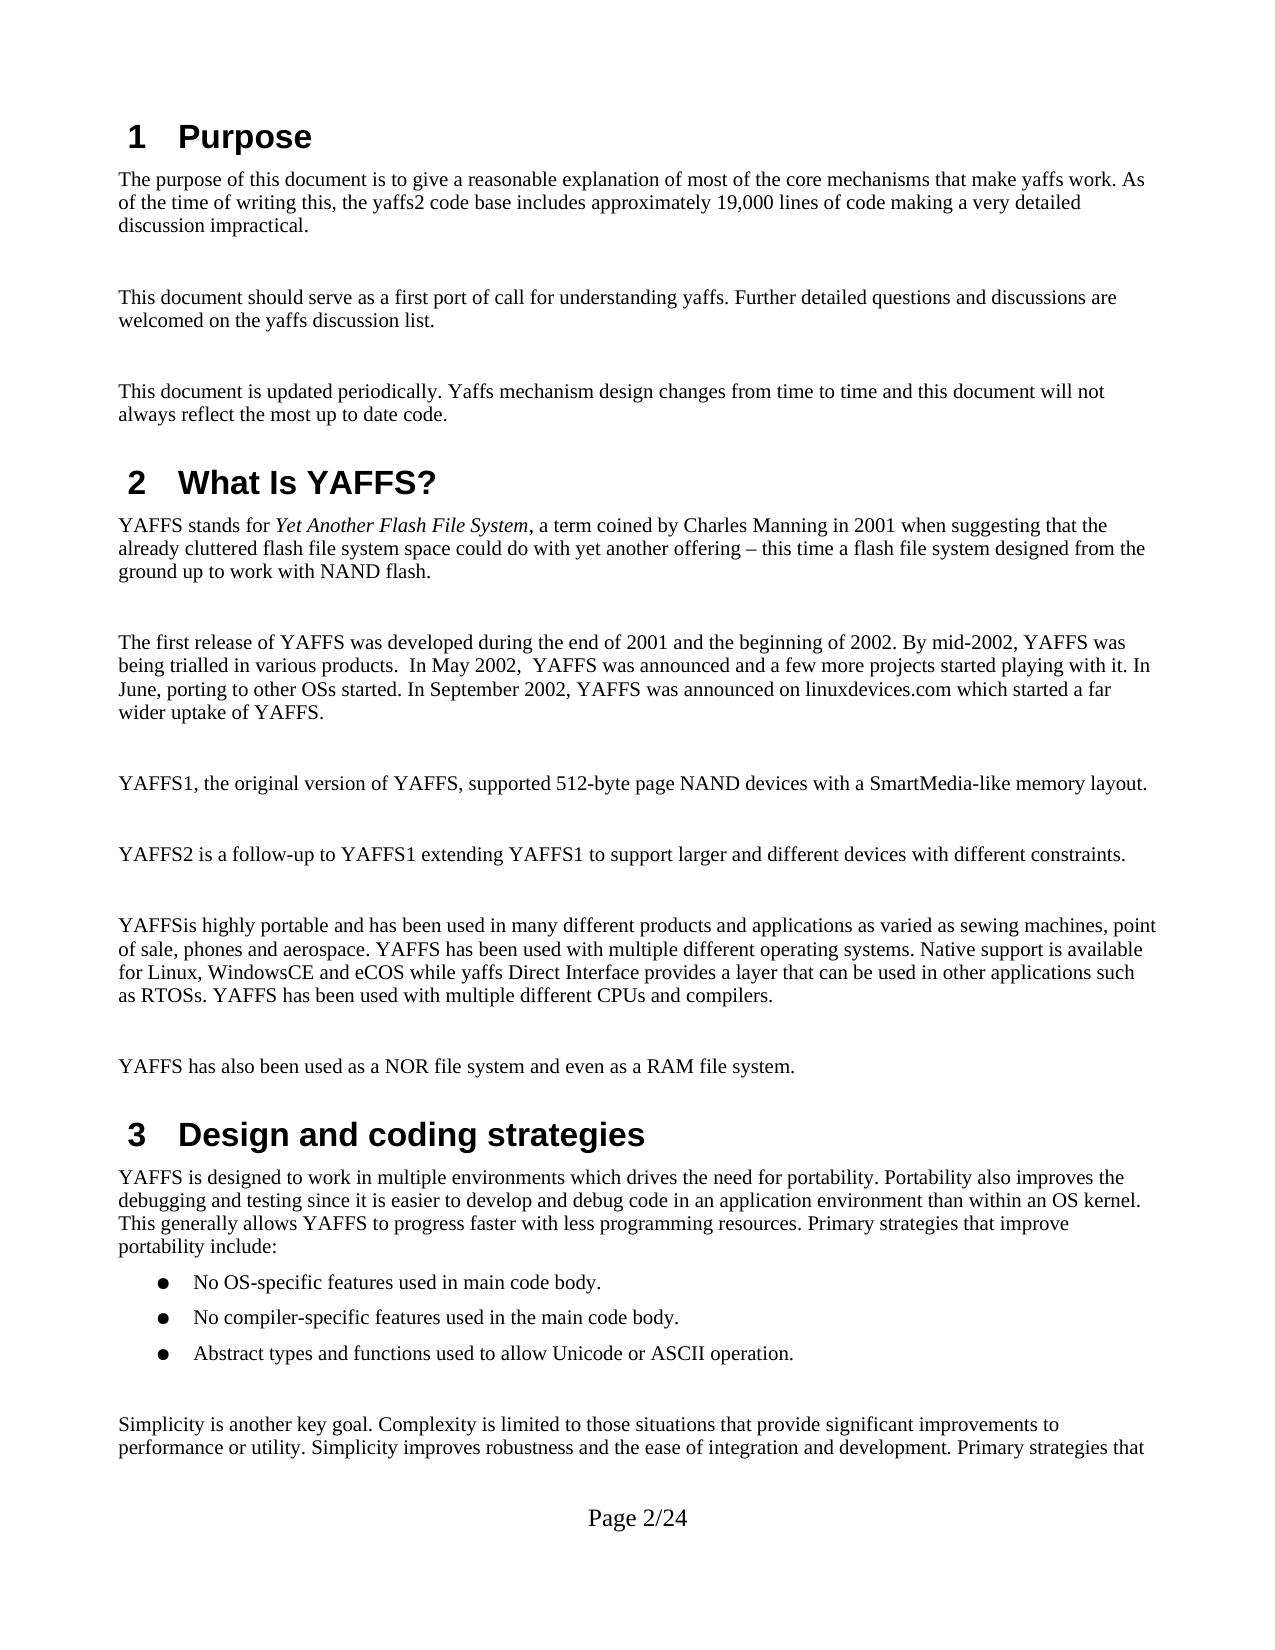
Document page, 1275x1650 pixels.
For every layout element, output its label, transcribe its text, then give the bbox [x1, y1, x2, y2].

list Abstract types and functions used to allow Unicode or ASCII operation. [156, 1342, 1157, 1365]
subtitle Purpose [118, 118, 1157, 156]
text YAFFSis highly portable and has been used in many different products and applications as varied as sewing machines, point of sale, phones and aerospace. YAFFS has been used with multiple different operating systems. Native support is available for Linux, WindowsCE and eCOS while yaffs Direct Interface provides a layer that can be used in other applications such as RTOSs. YAFFS has been used with multiple different CPUs and compilers. [118, 914, 1157, 1007]
text This document should serve as a first port of call for understanding yaffs. Further detailed questions and discussions are welcomed on the yaffs discussion list. [118, 286, 1157, 332]
subtitle What Is YAFFS? [118, 464, 1157, 501]
text YAFFS stands for Yet Another Flash File System, a term coined by Charles Manning in 2001 when suggesting that the already cluttered flash file system space could do with yet another offering – this time a flash file system designed from the ground up to work with NAND flash. [118, 514, 1157, 583]
text This document is updated periodically. Yaffs mechanism design changes from time to time and this document will not always reflect the most up to date code. [118, 380, 1157, 426]
list No compiler-specific features used in the main code body. [156, 1306, 1157, 1329]
text YAFFS has also been used as a NOR file system and even as a RAM file system. [118, 1055, 1157, 1078]
text YAFFS is designed to work in multiple environments which drives the need for portability. Portability also improves the debugging and testing since it is easier to develop and debug code in an application environment than within an OS kernel. This generally allows YAFFS to progress faster with less programming resources. Primary strategies that improve portability include: [118, 1166, 1157, 1258]
text Simplicity is another key goal. Complexity is limited to those situations that provide significant improvements to performance or utility. Simplicity improves robustness and the ease of integration and development. Primary strategies that [118, 1413, 1157, 1459]
text The purpose of this document is to give a reasonable explanation of most of the core mechanisms that make yaffs work. As of the time of writing this, the yaffs2 code base includes approximately 19,000 lines of code making a very detailed discussion impractical. [118, 168, 1157, 237]
list No OS-specific features used in main code body. [156, 1271, 1157, 1294]
text YAFFS1, the original version of YAFFS, supported 512-byte page NAND devices with a SmartMedia-like memory layout. [118, 772, 1157, 795]
text The first release of YAFFS was developed during the end of 2001 and the beginning of 2002. By mid-2002, YAFFS was being trialled in various products. In May 2002, YAFFS was announced and a few more projects started playing with it. In June, porting to other OSs started. In September 2002, YAFFS was announced on linuxdevices.com which started a far wider uptake of YAFFS. [118, 631, 1157, 724]
subtitle Design and coding strategies [118, 1116, 1157, 1153]
text YAFFS2 is a follow-up to YAFFS1 extending YAFFS1 to support larger and different devices with different constraints. [118, 843, 1157, 866]
